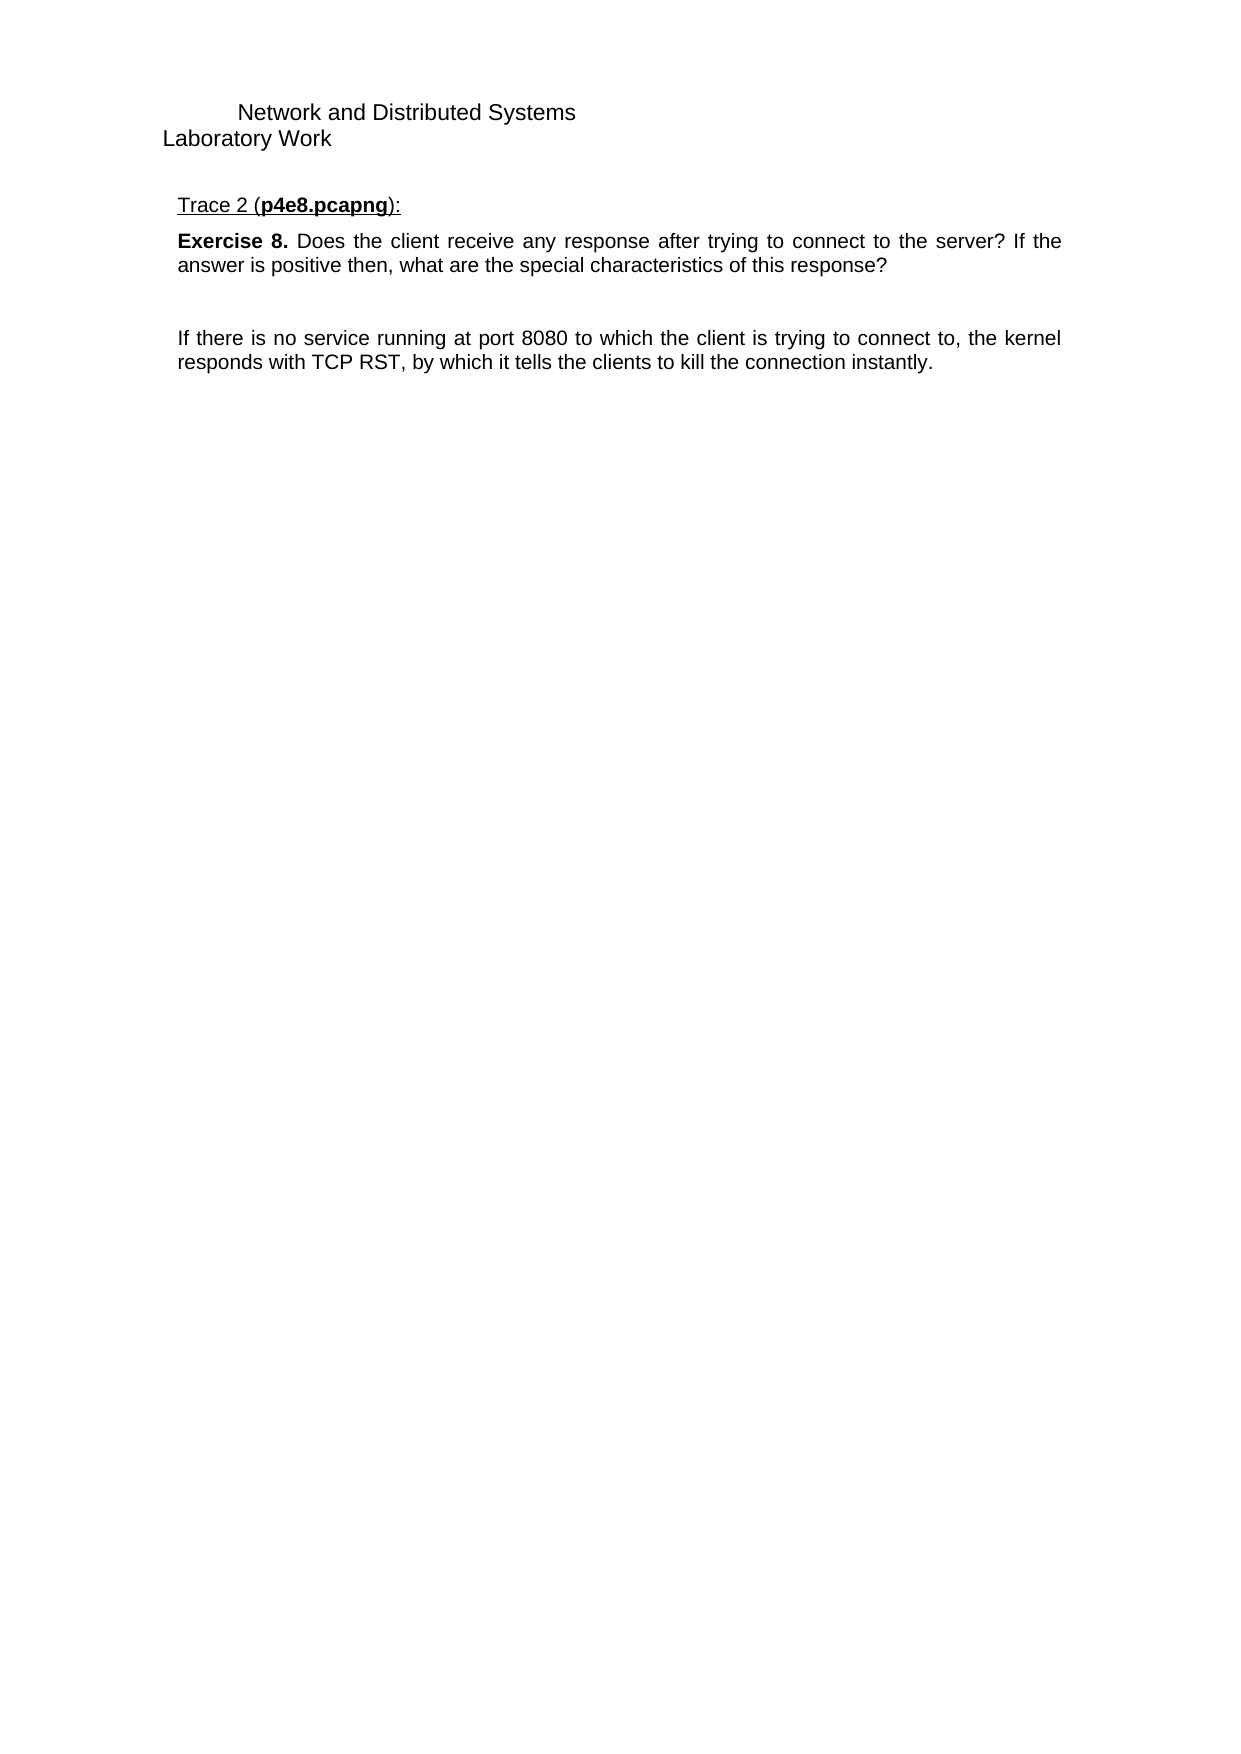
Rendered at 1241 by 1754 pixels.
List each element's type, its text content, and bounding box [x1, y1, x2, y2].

text Exercise 8. Does the client receive any response after trying to connect to the server? If the answer is positive then, what are the special characteristics of this response? [177, 229, 1063, 277]
text Trace 2 (p4e8.pcapng): [177, 193, 1063, 217]
text If there is no service running at port 8080 to which the client is trying to connect to, the kernel responds with TCP RST, by which it tells the clients to kill the connection instantly. [177, 326, 1063, 374]
